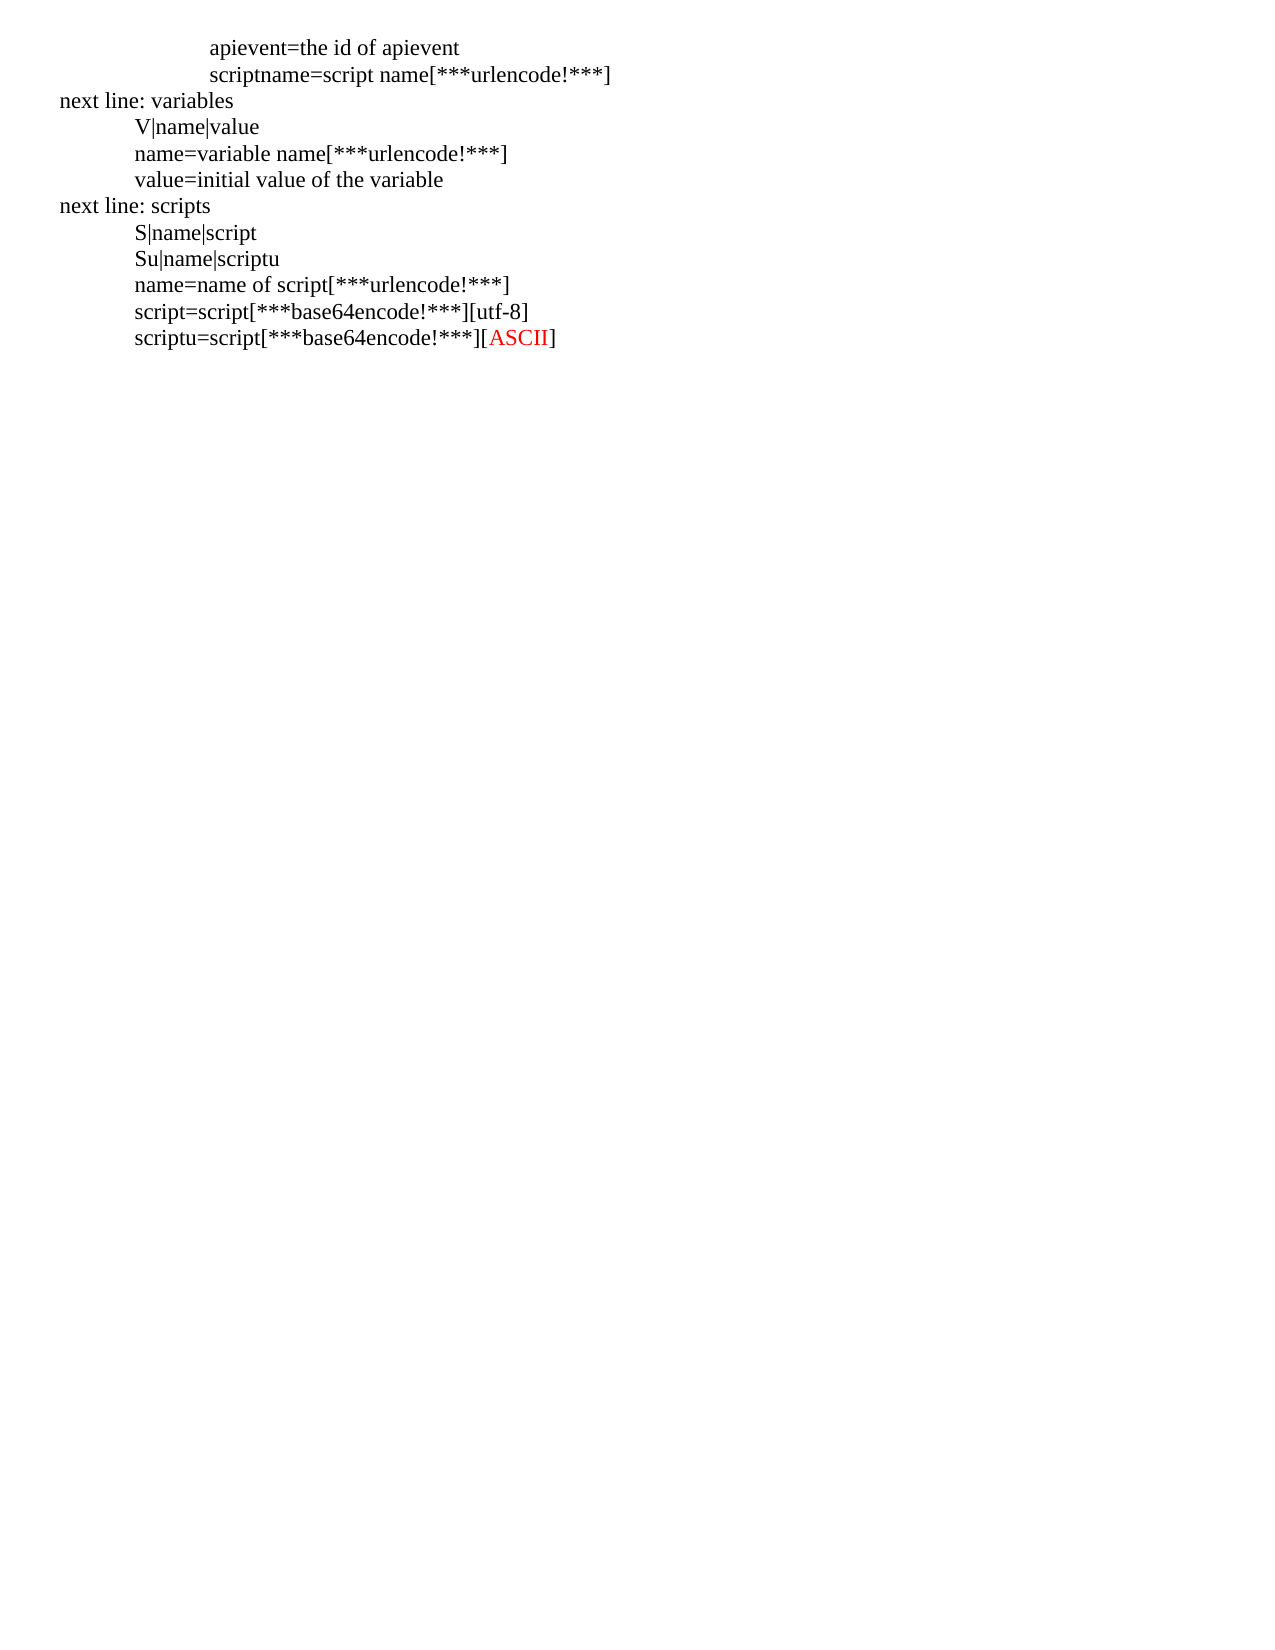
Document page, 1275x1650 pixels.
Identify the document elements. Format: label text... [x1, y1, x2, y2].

text scriptname=script name[***urlencode!***] [59, 61, 1234, 87]
text S|name|script [59, 219, 1234, 245]
text value=initial value of the variable [59, 166, 1234, 192]
text V|name|value [59, 113, 1234, 140]
text script=script[***base64encode!***][utf-8] [59, 298, 1234, 324]
text name=name of script[***urlencode!***] [59, 272, 1234, 298]
text next line: scripts [59, 192, 1234, 219]
text scriptu=script[***base64encode!***][ASCII] [59, 324, 1234, 351]
text Su|name|scriptu [59, 245, 1234, 272]
text name=variable name[***urlencode!***] [59, 140, 1234, 166]
text next line: variables [59, 87, 1234, 113]
text apievent=the id of apievent [59, 34, 1234, 61]
